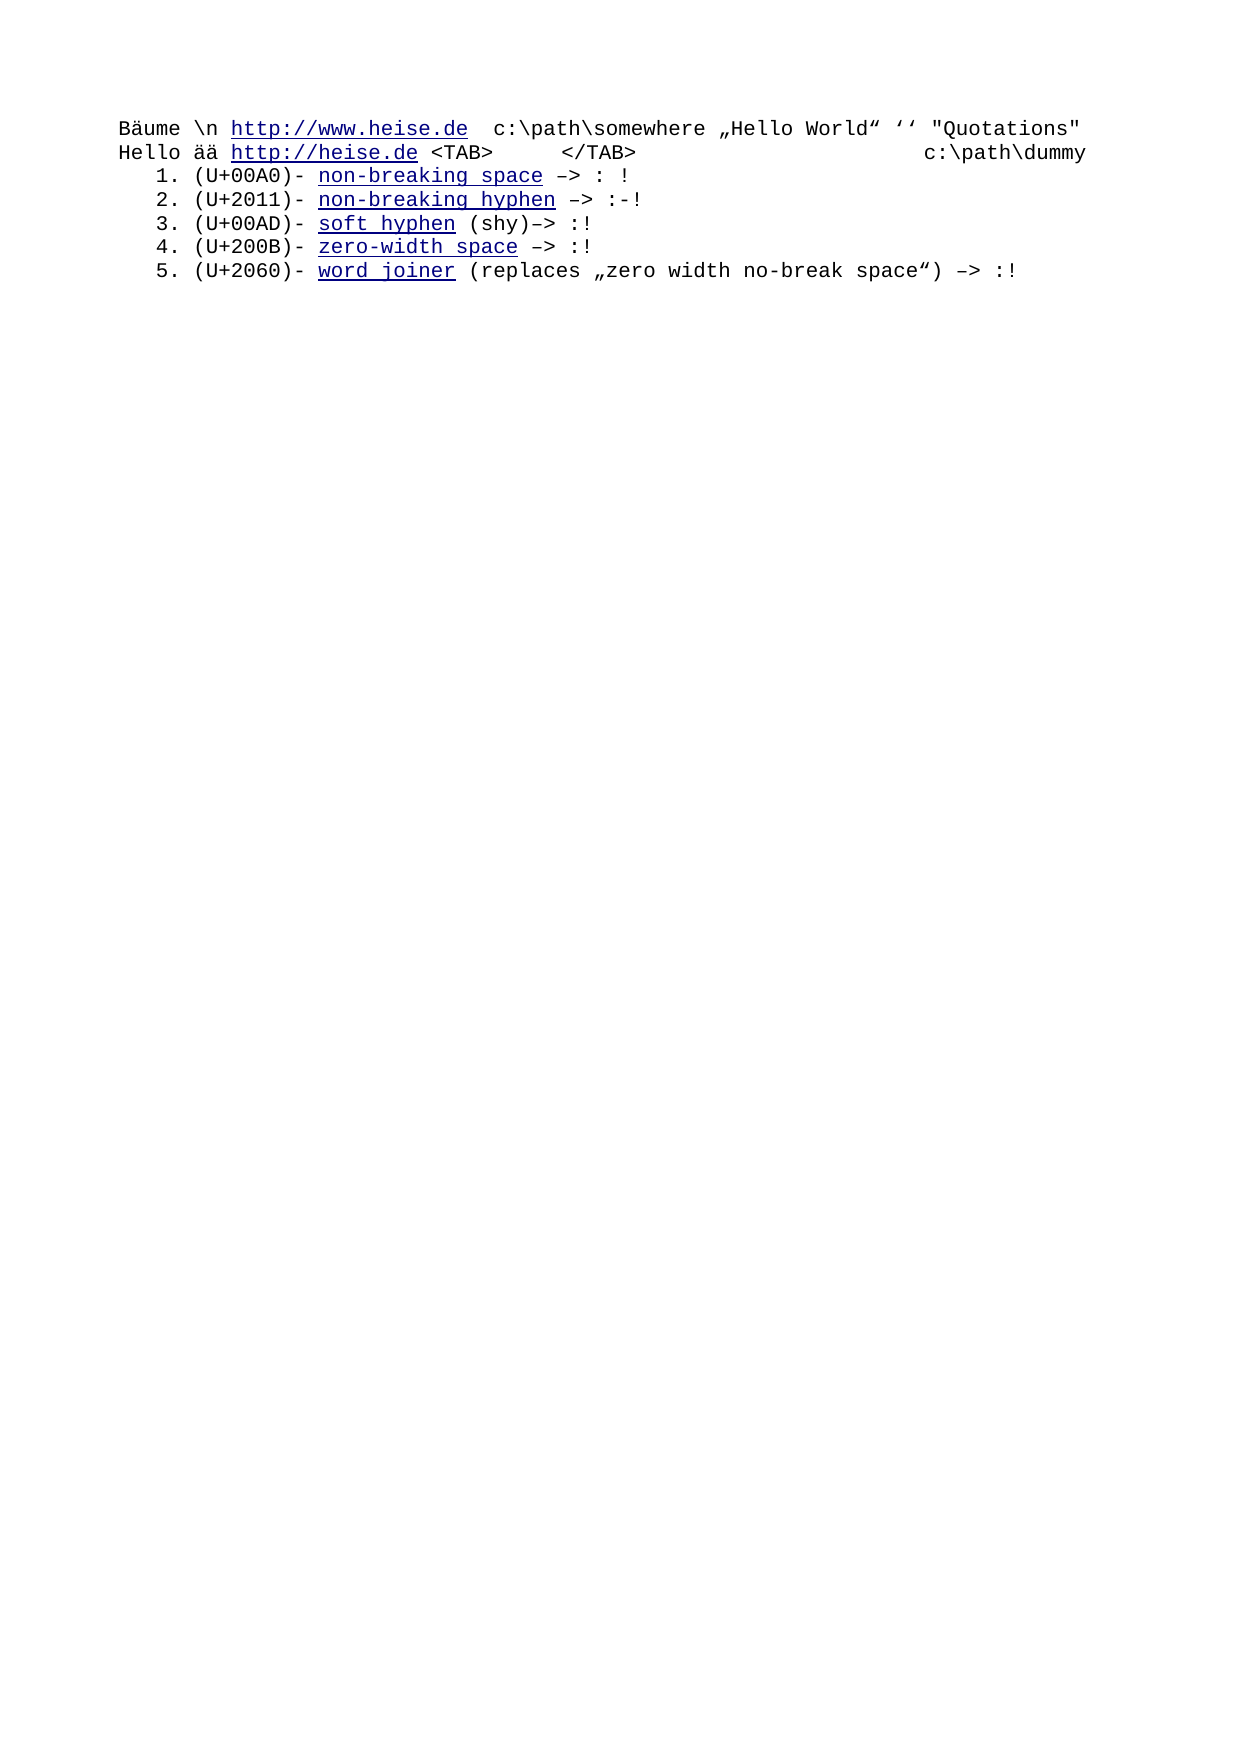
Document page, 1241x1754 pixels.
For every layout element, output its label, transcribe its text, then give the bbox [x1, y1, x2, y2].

list (U+00A0)- non-breaking space –> : ! [156, 165, 1122, 189]
list (U+2060)- word joiner (replaces „zero width no-break space“) –> :⁠! [156, 260, 1122, 284]
list (U+2011)- non-breaking hyphen –> :‑! [156, 189, 1122, 213]
list (U+200B)- zero-width space –> :​! [156, 236, 1122, 260]
text Bäume \n http://www.heise.de c:\path\somewhere „Hello World“ ‘‘ "Quotations" Hello ää http://heise.de <TAB> </TAB> c:\path\dummy [118, 118, 1122, 165]
list (U+00AD)- soft hyphen (shy)–> :­! [156, 213, 1122, 236]
